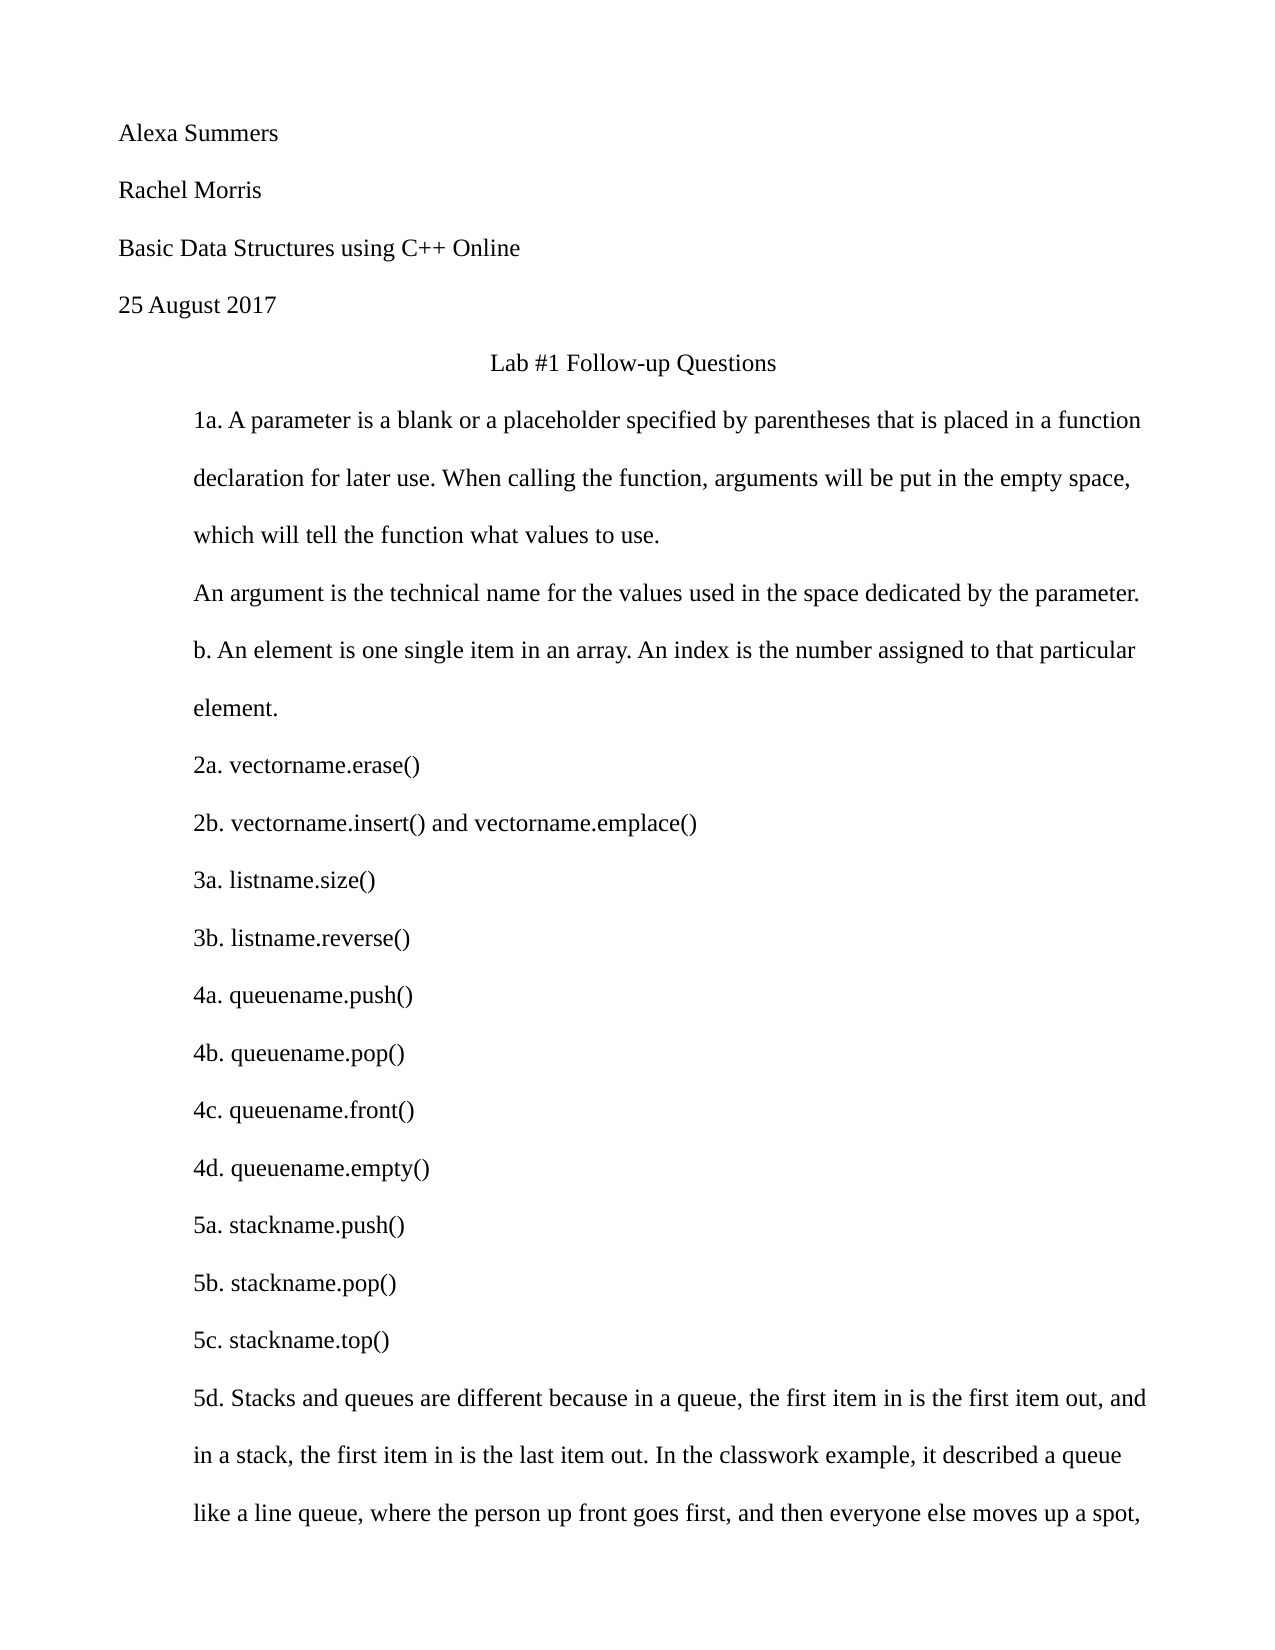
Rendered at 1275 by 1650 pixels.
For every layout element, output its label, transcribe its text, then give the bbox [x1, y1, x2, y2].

text 25 August 2017 [118, 291, 1157, 319]
text 4a. queuename.push() [193, 981, 1157, 1009]
text Rachel Morris [118, 176, 1157, 204]
text 5a. stackname.push() [193, 1211, 1157, 1239]
text 5d. Stacks and queues are different because in a queue, the first item in is the first item out, and in a stack, the first item in is the last item out. In the classwork example, it described a queue like a line queue, where the person up front goes first, and then everyone else moves up a spot, [193, 1383, 1157, 1527]
text 3a. listname.size() 3b. listname.reverse() [193, 866, 1157, 952]
text 5b. stackname.pop() [193, 1268, 1157, 1297]
text 4d. queuename.empty() [193, 1153, 1157, 1182]
text Alexa Summers [118, 118, 1157, 147]
text 4c. queuename.front() [193, 1096, 1157, 1124]
text 2a. vectorname.erase() 2b. vectorname.insert() and vectorname.emplace() [193, 751, 1157, 837]
text 1a. A parameter is a blank or a placeholder specified by parentheses that is placed in a function declaration for later use. When calling the function, arguments will be put in the empty space, which will tell the function what values to use. An argument is the technical name for the values used in the space dedicated by the parameter. b. An element is one single item in an array. An index is the number assigned to that particular element. [193, 406, 1157, 722]
text 4b. queuename.pop() [193, 1038, 1157, 1067]
text Lab #1 Follow-up Questions [118, 348, 1157, 377]
text 5c. stackname.top() [193, 1326, 1157, 1354]
text Basic Data Structures using C++ Online [118, 233, 1157, 262]
